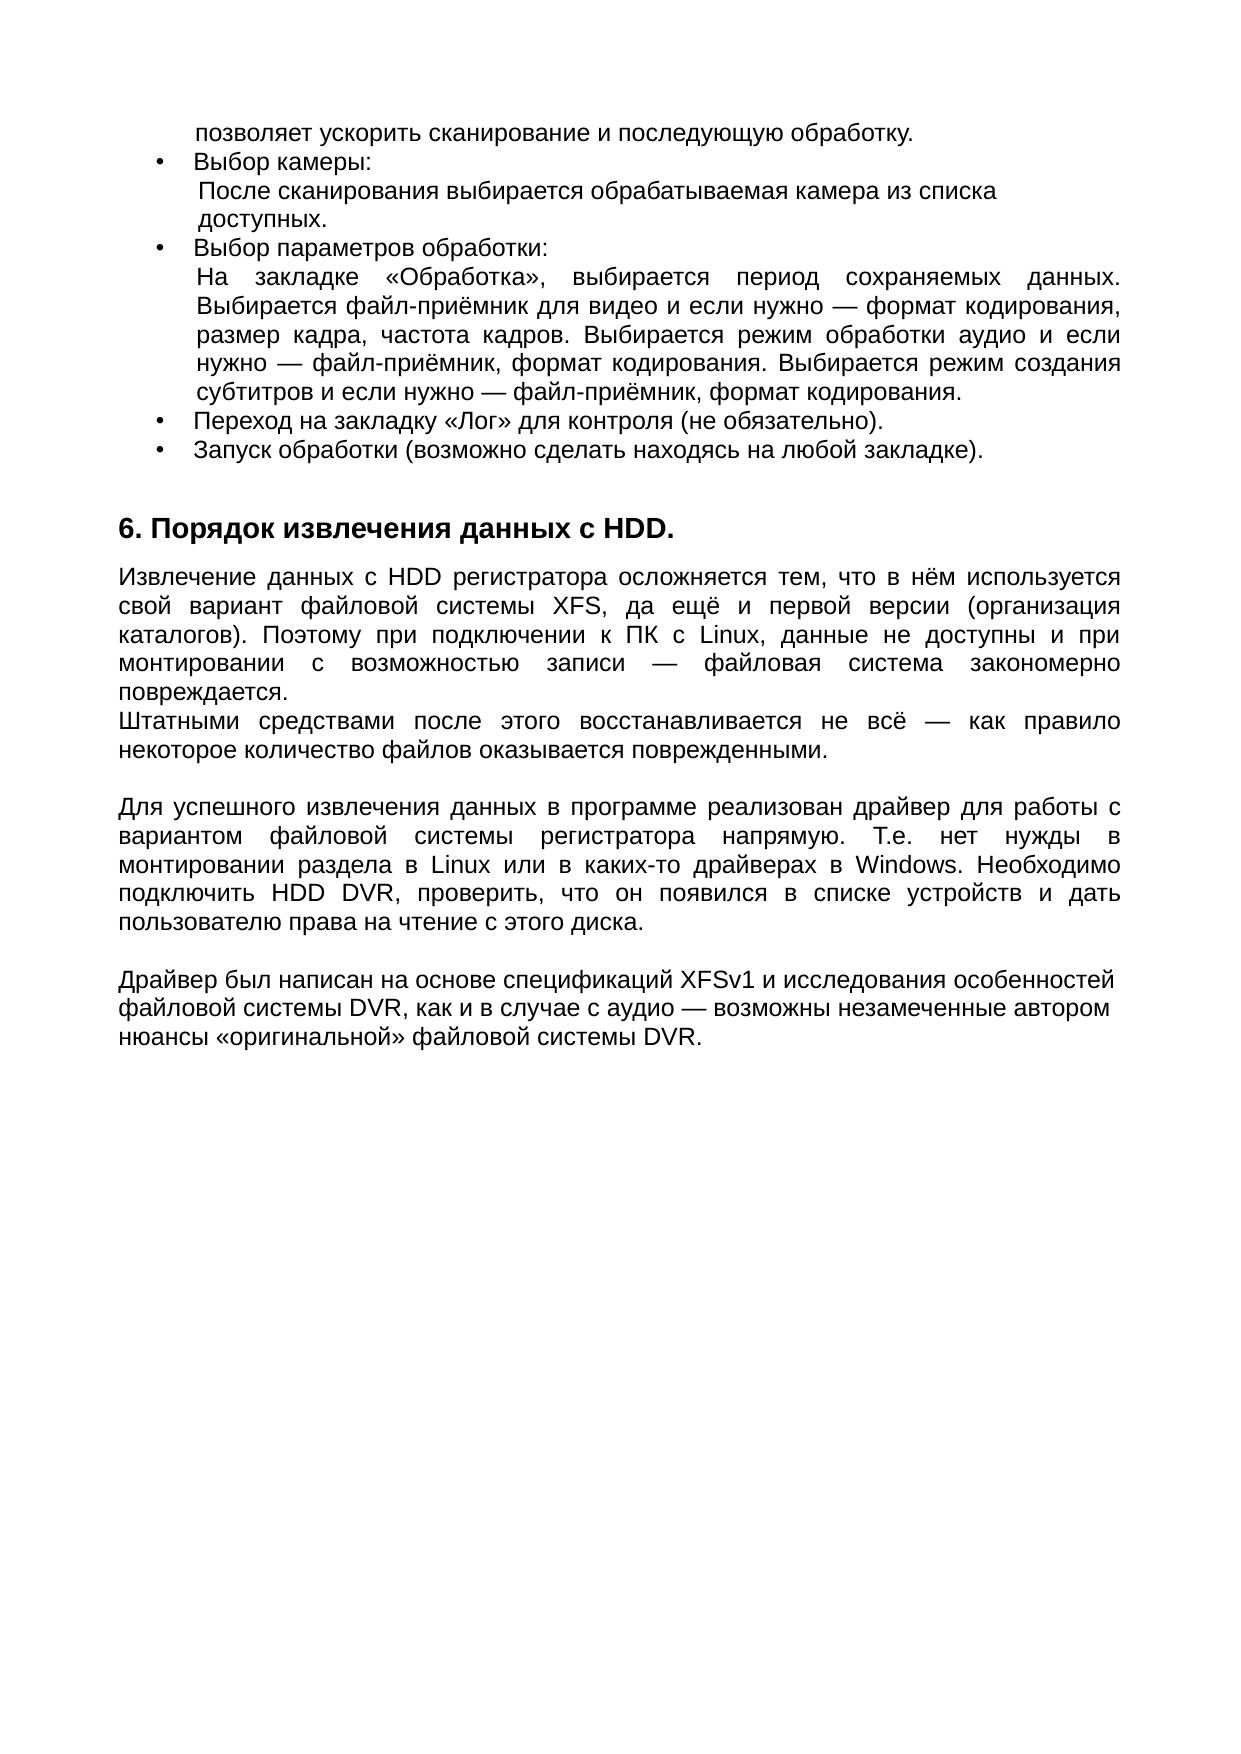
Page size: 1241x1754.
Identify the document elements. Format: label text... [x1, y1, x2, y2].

list Выбор камеры: [156, 147, 1122, 176]
list Выбор параметров обработки: [156, 233, 1122, 262]
text позволяет ускорить сканирование и последующую обработку. [195, 118, 1122, 147]
text На закладке «Обработка», выбирается период сохраняемых данных. Выбирается файл-приёмник для видео и если нужно — формат кодирования, размер кадра, частота кадров. Выбирается режим обработки аудио и если нужно — файл-приёмник, формат кодирования. Выбирается режим создания субтитров и если нужно — файл-приёмник, формат кодирования. [196, 262, 1122, 406]
text После сканирования выбирается обрабатываемая камера из списка доступных. [198, 176, 1122, 233]
list Переход на закладку «Лог» для контроля (не обязательно). [156, 406, 1122, 435]
list Запуск обработки (возможно сделать находясь на любой закладке). [156, 435, 1122, 463]
subtitle 6. Порядок извлечения данных с HDD. [118, 511, 1122, 544]
text Для успешного извлечения данных в программе реализован драйвер для работы с вариантом файловой системы регистратора напрямую. Т.е. нет нужды в монтировании раздела в Linux или в каких-то драйверах в Windows. Необходимо подключить HDD DVR, проверить, что он появился в списке устройств и дать пользователю права на чтение с этого диска. [118, 792, 1122, 936]
text Извлечение данных с HDD регистратора осложняется тем, что в нём используется свой вариант файловой системы XFS, да ещё и первой версии (организация каталогов). Поэтому при подключении к ПК с Linux, данные не доступны и при монтировании с возможностью записи — файловая система закономерно повреждается. [118, 562, 1122, 706]
text Штатными средствами после этого восстанавливается не всё — как правило некоторое количество файлов оказывается поврежденными. [118, 706, 1122, 763]
text Драйвер был написан на основе спецификаций XFSv1 и исследования особенностей файловой системы DVR, как и в случае с аудио — возможны незамеченные автором нюансы «оригинальной» файловой системы DVR. [118, 964, 1122, 1051]
